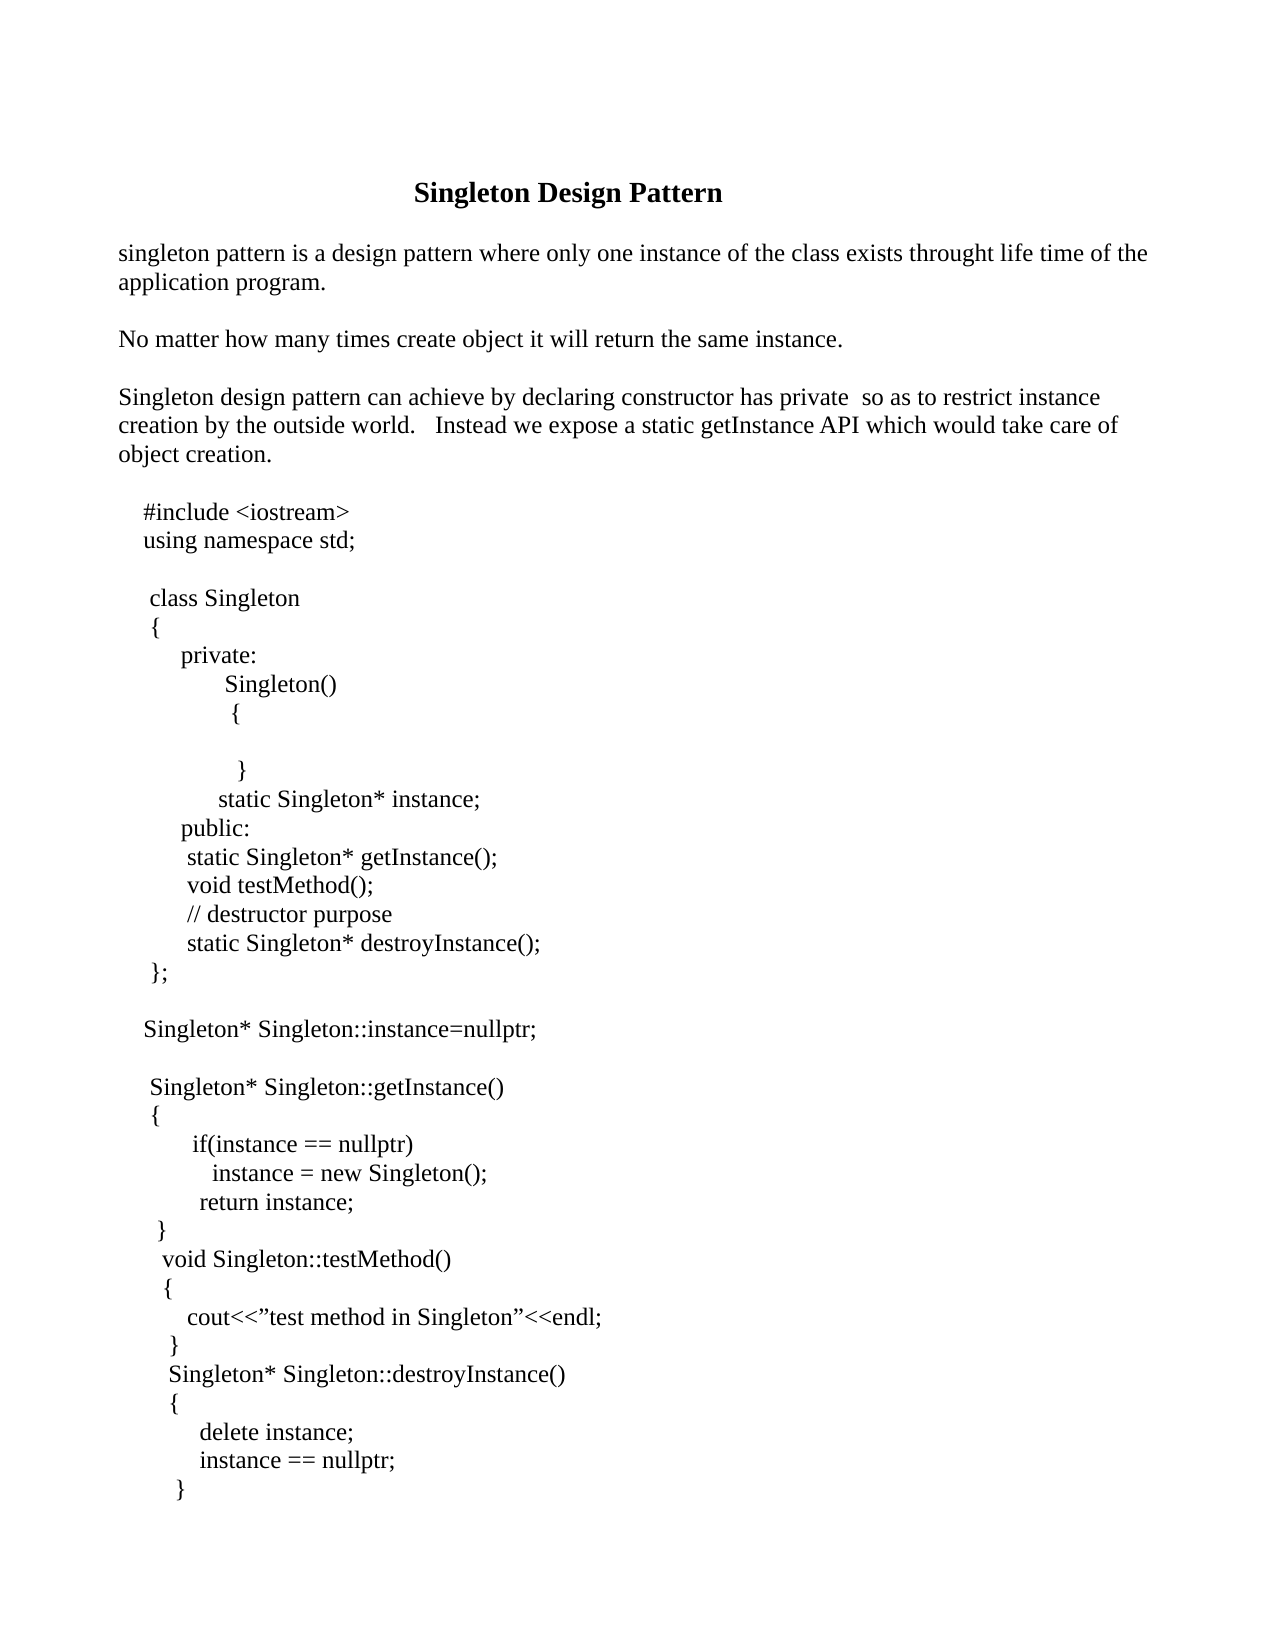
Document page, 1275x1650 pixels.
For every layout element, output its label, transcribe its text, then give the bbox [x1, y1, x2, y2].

text void testMethod(); [118, 870, 1157, 899]
text } [118, 1215, 1157, 1244]
text instance == nullptr; [118, 1445, 1157, 1474]
text { [118, 1100, 1157, 1129]
text // destructor purpose [118, 899, 1157, 928]
text { [118, 1388, 1157, 1417]
text static Singleton* instance; [118, 784, 1157, 813]
text instance = new Singleton(); [118, 1158, 1157, 1187]
text private: [118, 640, 1157, 669]
text Singleton* Singleton::instance=nullptr; [118, 1014, 1157, 1043]
text class Singleton [118, 583, 1157, 612]
text static Singleton* destroyInstance(); [118, 928, 1157, 957]
text } [118, 1330, 1157, 1359]
text return instance; [118, 1187, 1157, 1215]
text { [118, 1273, 1157, 1302]
text Singleton design pattern can achieve by declaring constructor has private so as to restrict instance creation by the outside world. Instead we expose a static getInstance API which would take care of object creation. [118, 382, 1157, 468]
text Singleton* Singleton::getInstance() [118, 1072, 1157, 1100]
text if(instance == nullptr) [118, 1129, 1157, 1158]
text void Singleton::testMethod() [118, 1244, 1157, 1273]
text static Singleton* getInstance(); [118, 842, 1157, 870]
text { [118, 698, 1157, 727]
text singleton pattern is a design pattern where only one instance of the class exists throught life time of the application program. [118, 238, 1157, 295]
text #include <iostream> [118, 497, 1157, 525]
text Singleton* Singleton::destroyInstance() [118, 1359, 1157, 1388]
text { [118, 612, 1157, 640]
text No matter how many times create object it will return the same instance. [118, 324, 1157, 353]
text } [118, 755, 1157, 784]
text delete instance; [118, 1417, 1157, 1445]
text public: [118, 813, 1157, 842]
text using namespace std; [118, 525, 1157, 554]
text Singleton Design Pattern [118, 176, 1157, 209]
text }; [118, 957, 1157, 985]
text cout<<”test method in Singleton”<<endl; [118, 1302, 1157, 1330]
text Singleton() [118, 669, 1157, 698]
text } [118, 1474, 1157, 1503]
